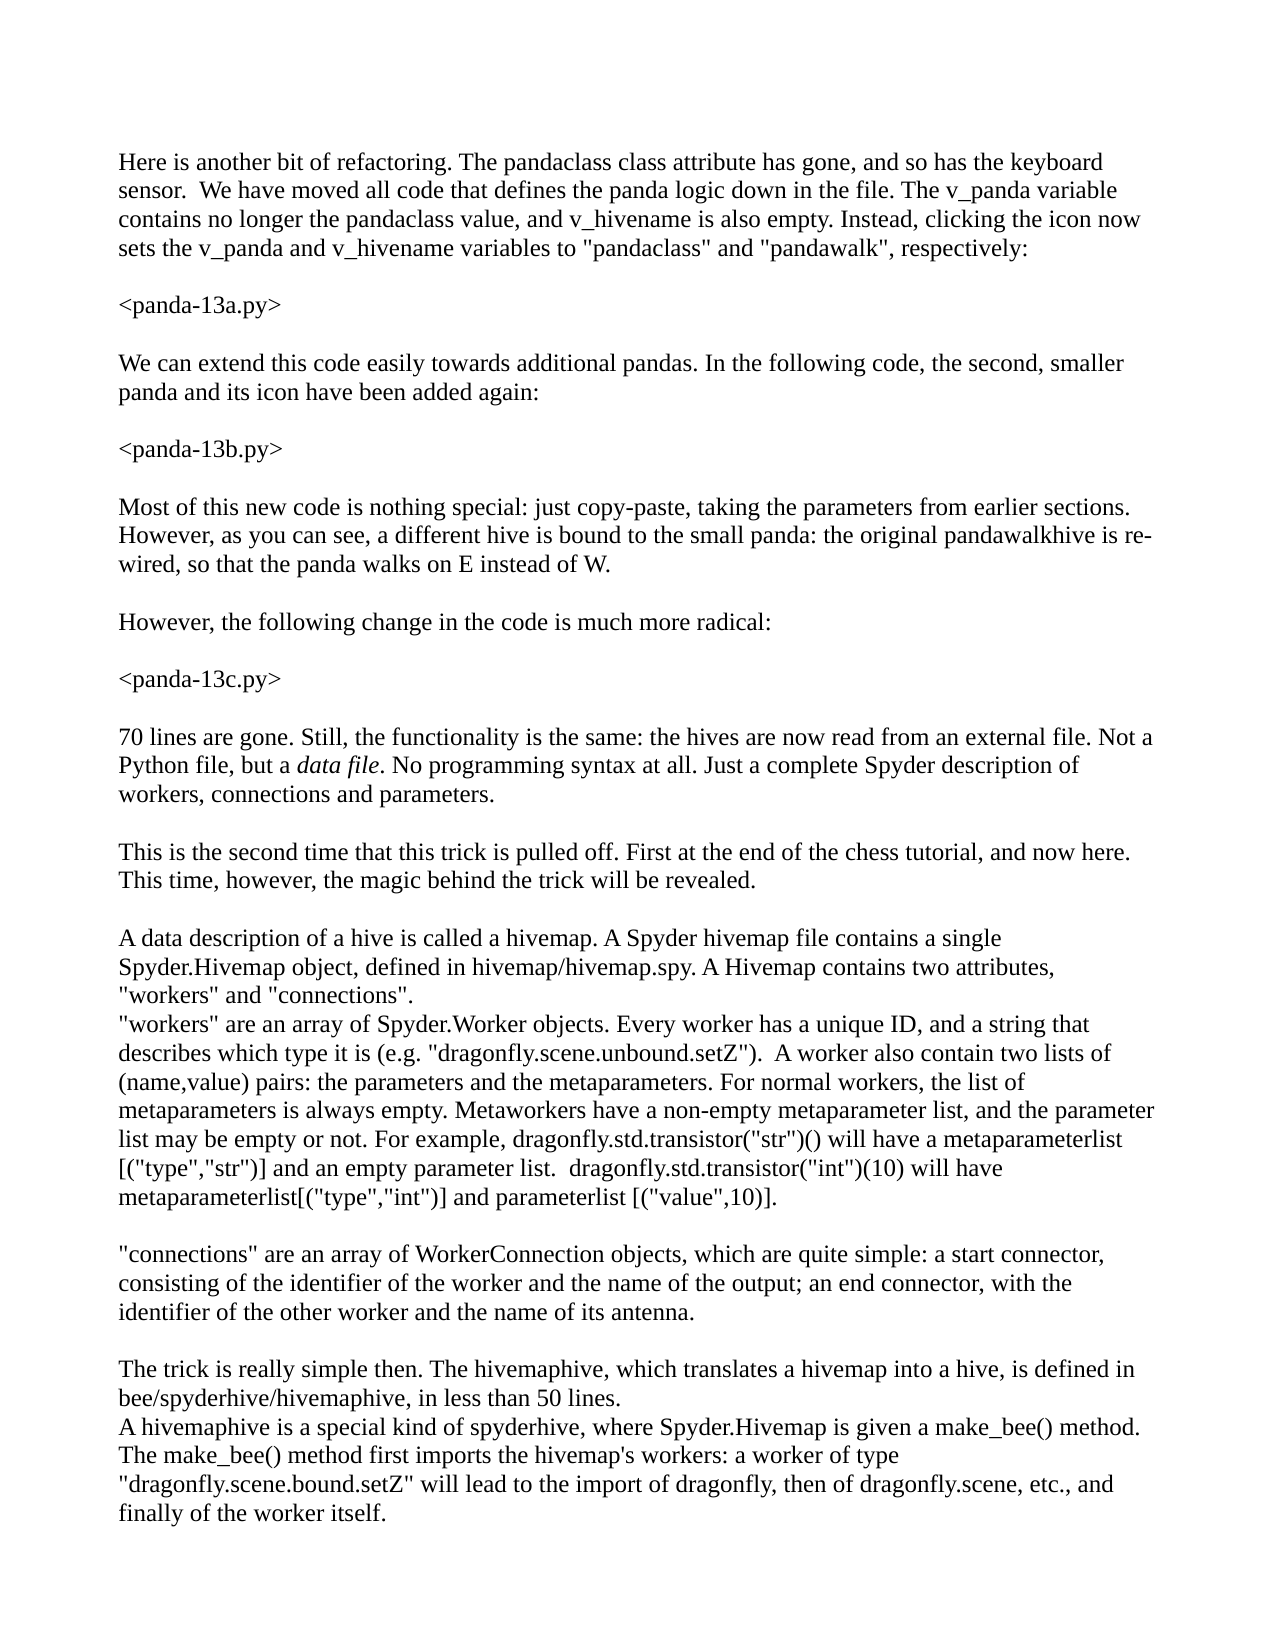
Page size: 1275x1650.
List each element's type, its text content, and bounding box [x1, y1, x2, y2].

text Here is another bit of refactoring. The pandaclass class attribute has gone, and so has the keyboard sensor. We have moved all code that defines the panda logic down in the file. The v_panda variable contains no longer the pandaclass value, and v_hivename is also empty. Instead, clicking the icon now sets the v_panda and v_hivename variables to "pandaclass" and "pandawalk", respectively: [118, 147, 1157, 262]
text However, as you can see, a different hive is bound to the small panda: the original pandawalkhive is re-wired, so that the panda walks on E instead of W. [118, 521, 1157, 578]
text We can extend this code easily towards additional pandas. In the following code, the second, smaller panda and its icon have been added again: [118, 348, 1157, 406]
text This is the second time that this trick is pulled off. First at the end of the chess tutorial, and now here. This time, however, the magic behind the trick will be revealed. [118, 837, 1157, 894]
text However, the following change in the code is much more radical: [118, 607, 1157, 636]
text A hivemaphive is a special kind of spyderhive, where Spyder.Hivemap is given a make_bee() method. The make_bee() method first imports the hivemap's workers: a worker of type "dragonfly.scene.bound.setZ" will lead to the import of dragonfly, then of dragonfly.scene, etc., and finally of the worker itself. [118, 1412, 1157, 1527]
text 70 lines are gone. Still, the functionality is the same: the hives are now read from an external file. Not a Python file, but a data file. No programming syntax at all. Just a complete Spyder description of workers, connections and parameters. [118, 722, 1157, 808]
text Most of this new code is nothing special: just copy-paste, taking the parameters from earlier sections. [118, 492, 1157, 521]
text "connections" are an array of WorkerConnection objects, which are quite simple: a start connector, consisting of the identifier of the worker and the name of the output; an end connector, with the identifier of the other worker and the name of its antenna. [118, 1239, 1157, 1326]
text A data description of a hive is called a hivemap. A Spyder hivemap file contains a single Spyder.Hivemap object, defined in hivemap/hivemap.spy. A Hivemap contains two attributes, "workers" and "connections". [118, 923, 1157, 1009]
text <panda-13a.py> [118, 291, 1157, 319]
text "workers" are an array of Spyder.Worker objects. Every worker has a unique ID, and a string that describes which type it is (e.g. "dragonfly.scene.unbound.setZ"). A worker also contain two lists of (name,value) pairs: the parameters and the metaparameters. For normal workers, the list of metaparameters is always empty. Metaworkers have a non-empty metaparameter list, and the parameter list may be empty or not. For example, dragonfly.std.transistor("str")() will have a metaparameterlist [("type","str")] and an empty parameter list. dragonfly.std.transistor("int")(10) will have metaparameterlist[("type","int")] and parameterlist [("value",10)]. [118, 1009, 1157, 1211]
text <panda-13c.py> [118, 664, 1157, 693]
text <panda-13b.py> [118, 434, 1157, 463]
text The trick is really simple then. The hivemaphive, which translates a hivemap into a hive, is defined in bee/spyderhive/hivemaphive, in less than 50 lines. [118, 1354, 1157, 1412]
